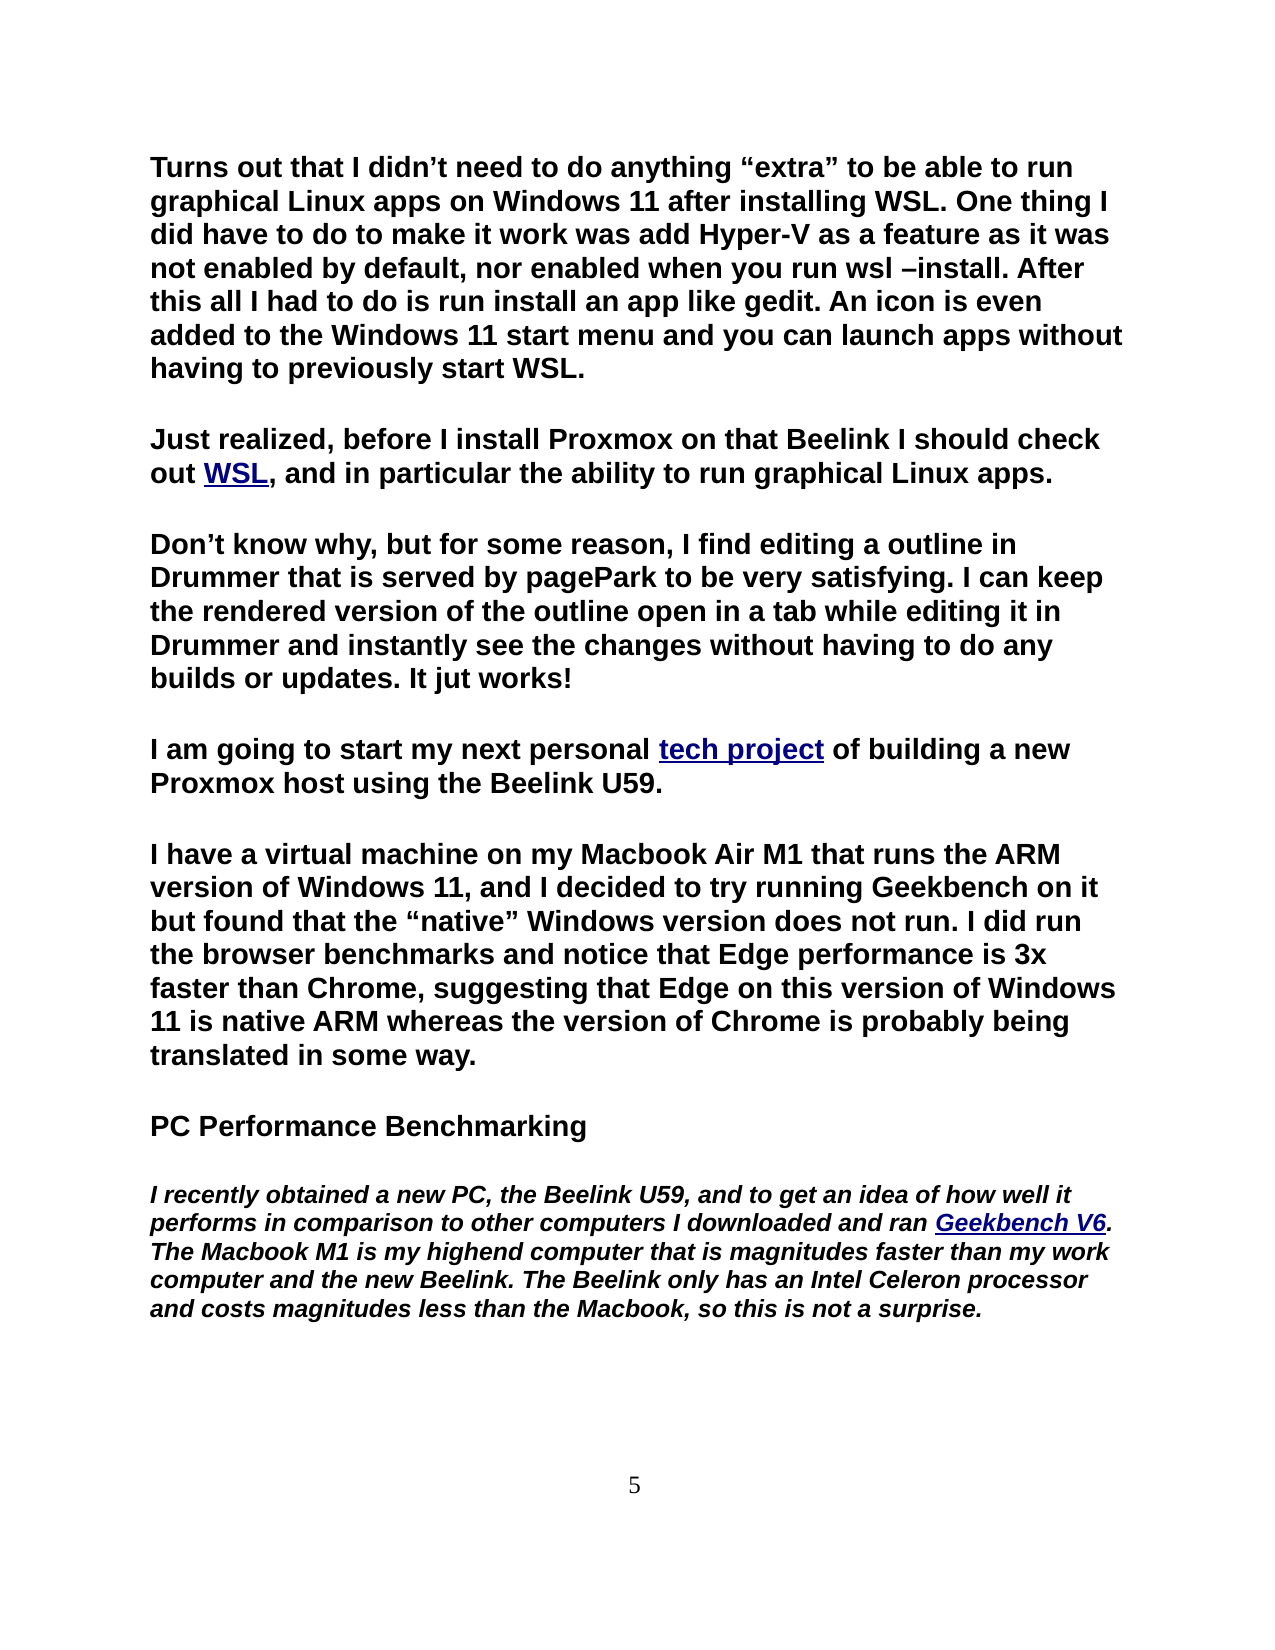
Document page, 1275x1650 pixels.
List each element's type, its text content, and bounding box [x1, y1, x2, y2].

subtitle PC Performance Benchmarking [150, 1109, 1125, 1142]
subtitle I am going to start my next personal tech project of building a new Proxmox host using the Beelink U59. [150, 732, 1125, 799]
subtitle Just realized, before I install Proxmox on that Beelink I should check out WSL, and in particular the ability to run graphical Linux apps. [150, 422, 1125, 489]
subtitle I have a virtual machine on my Macbook Air M1 that runs the ARM version of Windows 11, and I decided to try running Geekbench on it but found that the “native” Windows version does not run. I did run the browser benchmarks and notice that Edge performance is 3x faster than Chrome, suggesting that Edge on this version of Windows 11 is native ARM whereas the version of Chrome is probably being translated in some way. [150, 837, 1125, 1071]
subtitle Don’t know why, but for some reason, I find editing a outline in Drummer that is served by pagePark to be very satisfying. I can keep the rendered version of the outline open in a tab while editing it in Drummer and instantly see the changes without having to do any builds or updates. It jut works! [150, 527, 1125, 694]
subtitle Turns out that I didn’t need to do anything “extra” to be able to run graphical Linux apps on Windows 11 after installing WSL. One thing I did have to do to make it work was add Hyper-V as a feature as it was not enabled by default, nor enabled when you run wsl –install. After this all I had to do is run install an app like gedit. An icon is even added to the Windows 11 start menu and you can launch apps without having to previously start WSL. [150, 150, 1125, 385]
subtitle I recently obtained a new PC, the Beelink U59, and to get an idea of how well it performs in comparison to other computers I downloaded and ran Geekbench V6. The Macbook M1 is my highend computer that is magnitudes faster than my work computer and the new Beelink. The Beelink only has an Intel Celeron processor and costs magnitudes less than the Macbook, so this is not a surprise. [150, 1180, 1125, 1323]
